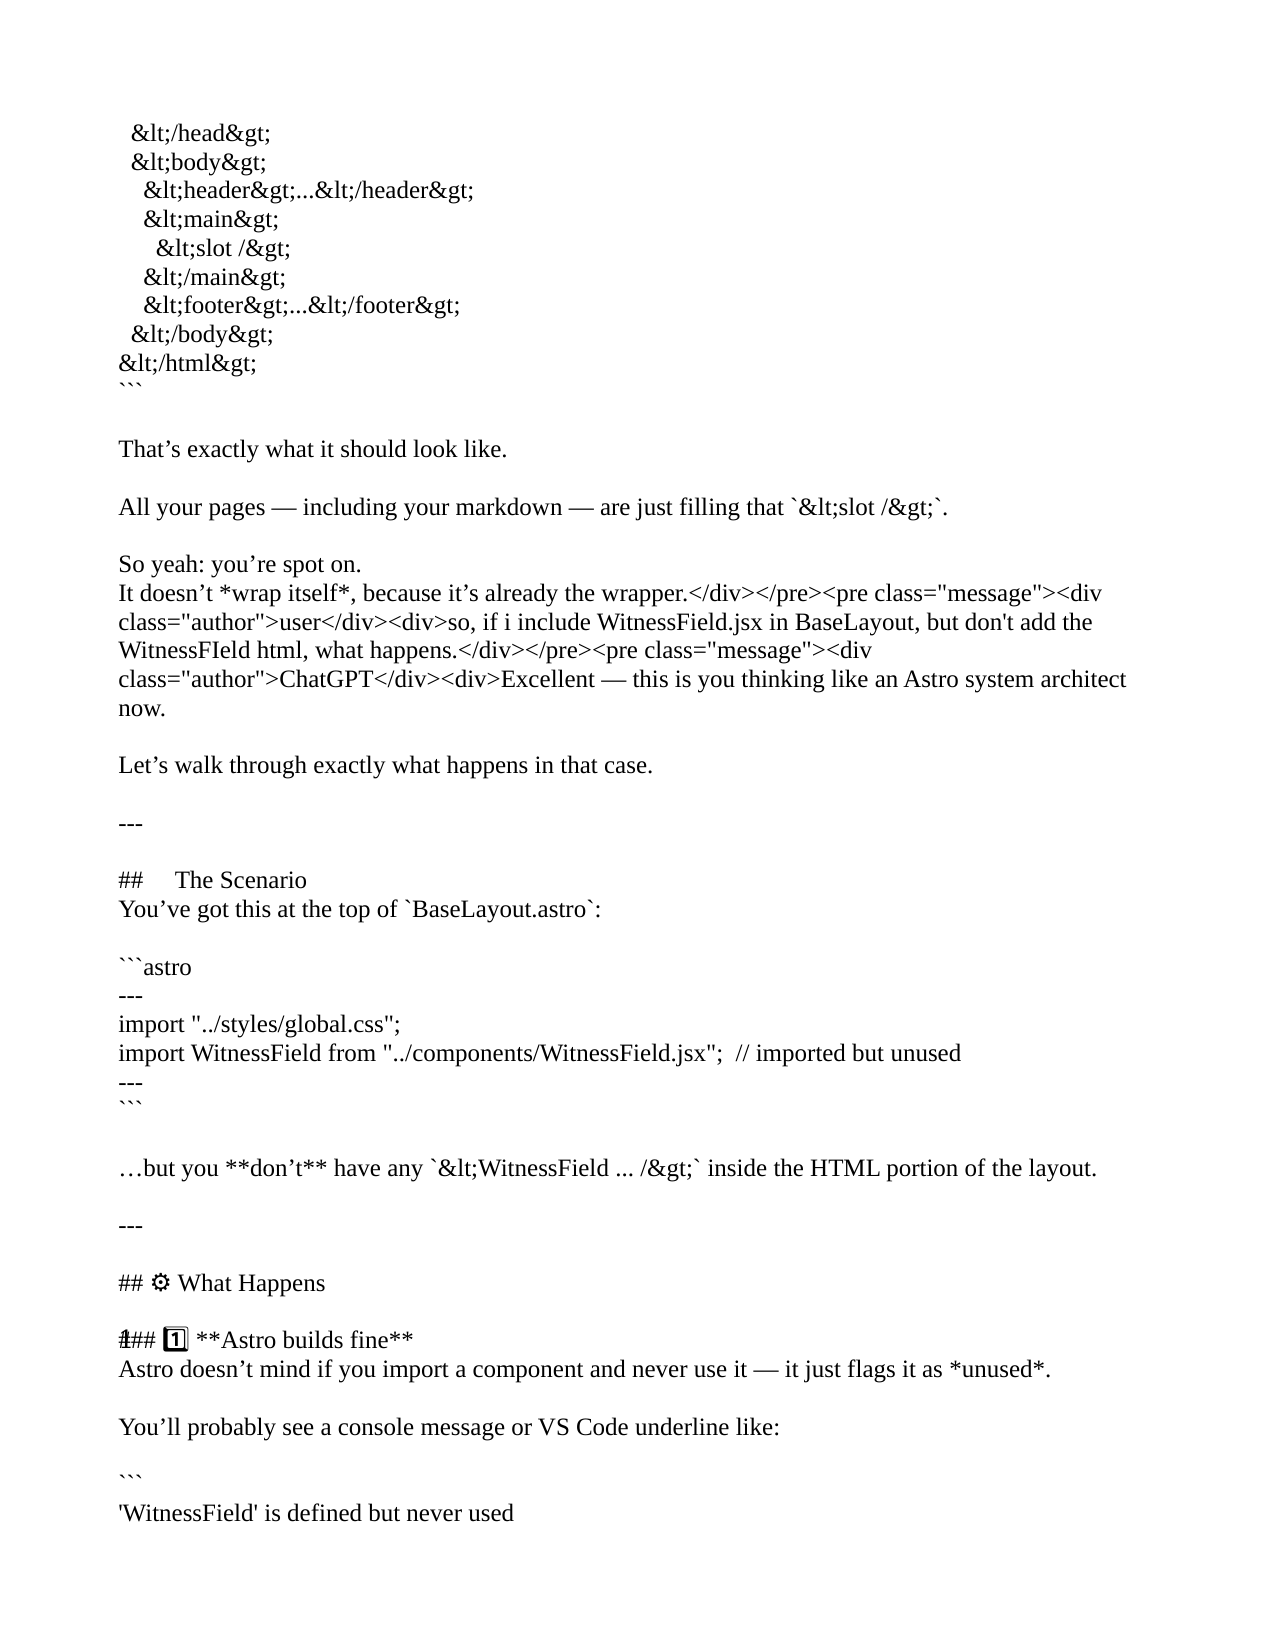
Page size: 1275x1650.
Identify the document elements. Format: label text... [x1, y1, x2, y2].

text --- [118, 808, 1157, 837]
text &lt;footer&gt;...&lt;/footer&gt; [118, 291, 1157, 319]
text ``` [118, 377, 1157, 406]
text Let’s walk through exactly what happens in that case. [118, 751, 1157, 779]
text It doesn’t *wrap itself*, because it’s already the wrapper.</div></pre><pre class="message"><div class="author">user</div><div>so, if i include WitnessField.jsx in BaseLayout, but don't add the WitnessFIeld html, what happens.</div></pre><pre class="message"><div class="author">ChatGPT</div><div>Excellent — this is you thinking like an Astro system architect now. [118, 578, 1157, 722]
text --- [118, 1211, 1157, 1239]
text 'WitnessField' is defined but never used [118, 1498, 1157, 1527]
text …but you **don’t** have any `&lt;WitnessField ... /&gt;` inside the HTML portion of the layout. [118, 1153, 1157, 1182]
text &lt;main&gt; [118, 204, 1157, 233]
text You’ve got this at the top of `BaseLayout.astro`: [118, 894, 1157, 923]
text &lt;/head&gt; [118, 118, 1157, 147]
text You’ll probably see a console message or VS Code underline like: [118, 1412, 1157, 1441]
text &lt;/html&gt; [118, 348, 1157, 377]
text --- [118, 981, 1157, 1009]
text ``` [118, 1096, 1157, 1124]
text &lt;slot /&gt; [118, 233, 1157, 262]
text &lt;/body&gt; [118, 319, 1157, 348]
text &lt;header&gt;...&lt;/header&gt; [118, 176, 1157, 204]
text That’s exactly what it should look like. [118, 434, 1157, 463]
text ## ⚙️ What Happens [118, 1268, 1157, 1297]
text import WitnessField from "../components/WitnessField.jsx"; // imported but unused [118, 1038, 1157, 1067]
text Astro doesn’t mind if you import a component and never use it — it just flags it as *unused*. [118, 1354, 1157, 1383]
text So yeah: you’re spot on. [118, 549, 1157, 578]
text &lt;body&gt; [118, 147, 1157, 176]
text ## 🧩 The Scenario [118, 866, 1157, 894]
text &lt;/main&gt; [118, 262, 1157, 291]
text import "../styles/global.css"; [118, 1009, 1157, 1038]
text ### 1️⃣ **Astro builds fine** [118, 1326, 1157, 1354]
text All your pages — including your markdown — are just filling that `&lt;slot /&gt;`. [118, 492, 1157, 521]
text ``` [118, 1469, 1157, 1498]
text --- [118, 1067, 1157, 1096]
text ```astro [118, 952, 1157, 981]
